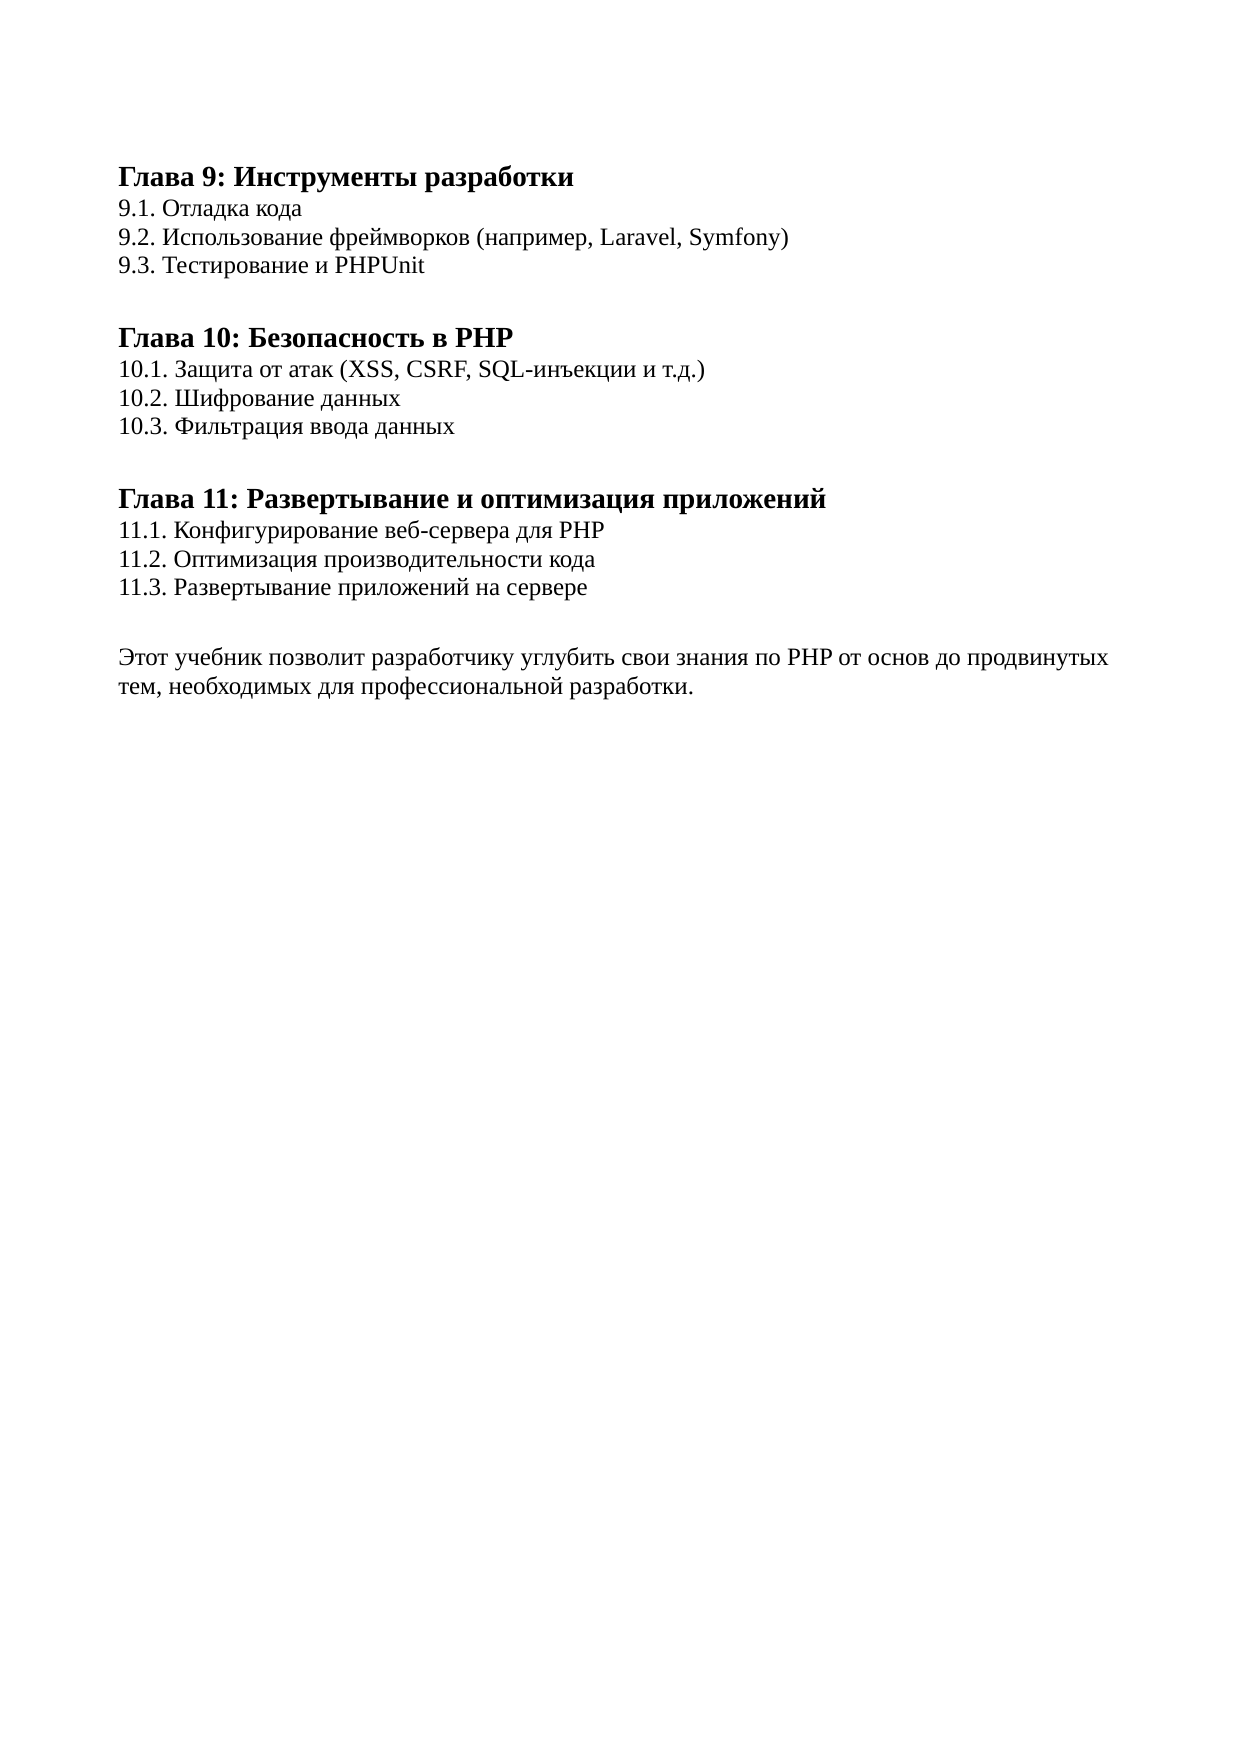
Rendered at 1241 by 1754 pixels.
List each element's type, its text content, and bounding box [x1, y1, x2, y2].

text Этот учебник позволит разработчику углубить свои знания по PHP от основ до продвинутых тем, необходимых для профессиональной разработки. [118, 642, 1122, 700]
text 11.3. Развертывание приложений на сервере [118, 572, 1122, 601]
text Глава 9: Инструменты разработки [118, 159, 1122, 193]
text Глава 10: Безопасность в PHP [118, 320, 1122, 354]
text 10.2. Шифрование данных [118, 383, 1122, 411]
text 9.3. Тестирование и PHPUnit [118, 250, 1122, 279]
text 11.1. Конфигурирование веб-сервера для PHP [118, 515, 1122, 544]
text 11.2. Оптимизация производительности кода [118, 544, 1122, 572]
text 9.2. Использование фреймворков (например, Laravel, Symfony) [118, 222, 1122, 250]
text Глава 11: Развертывание и оптимизация приложений [118, 481, 1122, 515]
text 9.1. Отладка кода [118, 193, 1122, 222]
text 10.1. Защита от атак (XSS, CSRF, SQL-инъекции и т.д.) [118, 354, 1122, 383]
text 10.3. Фильтрация ввода данных [118, 411, 1122, 440]
